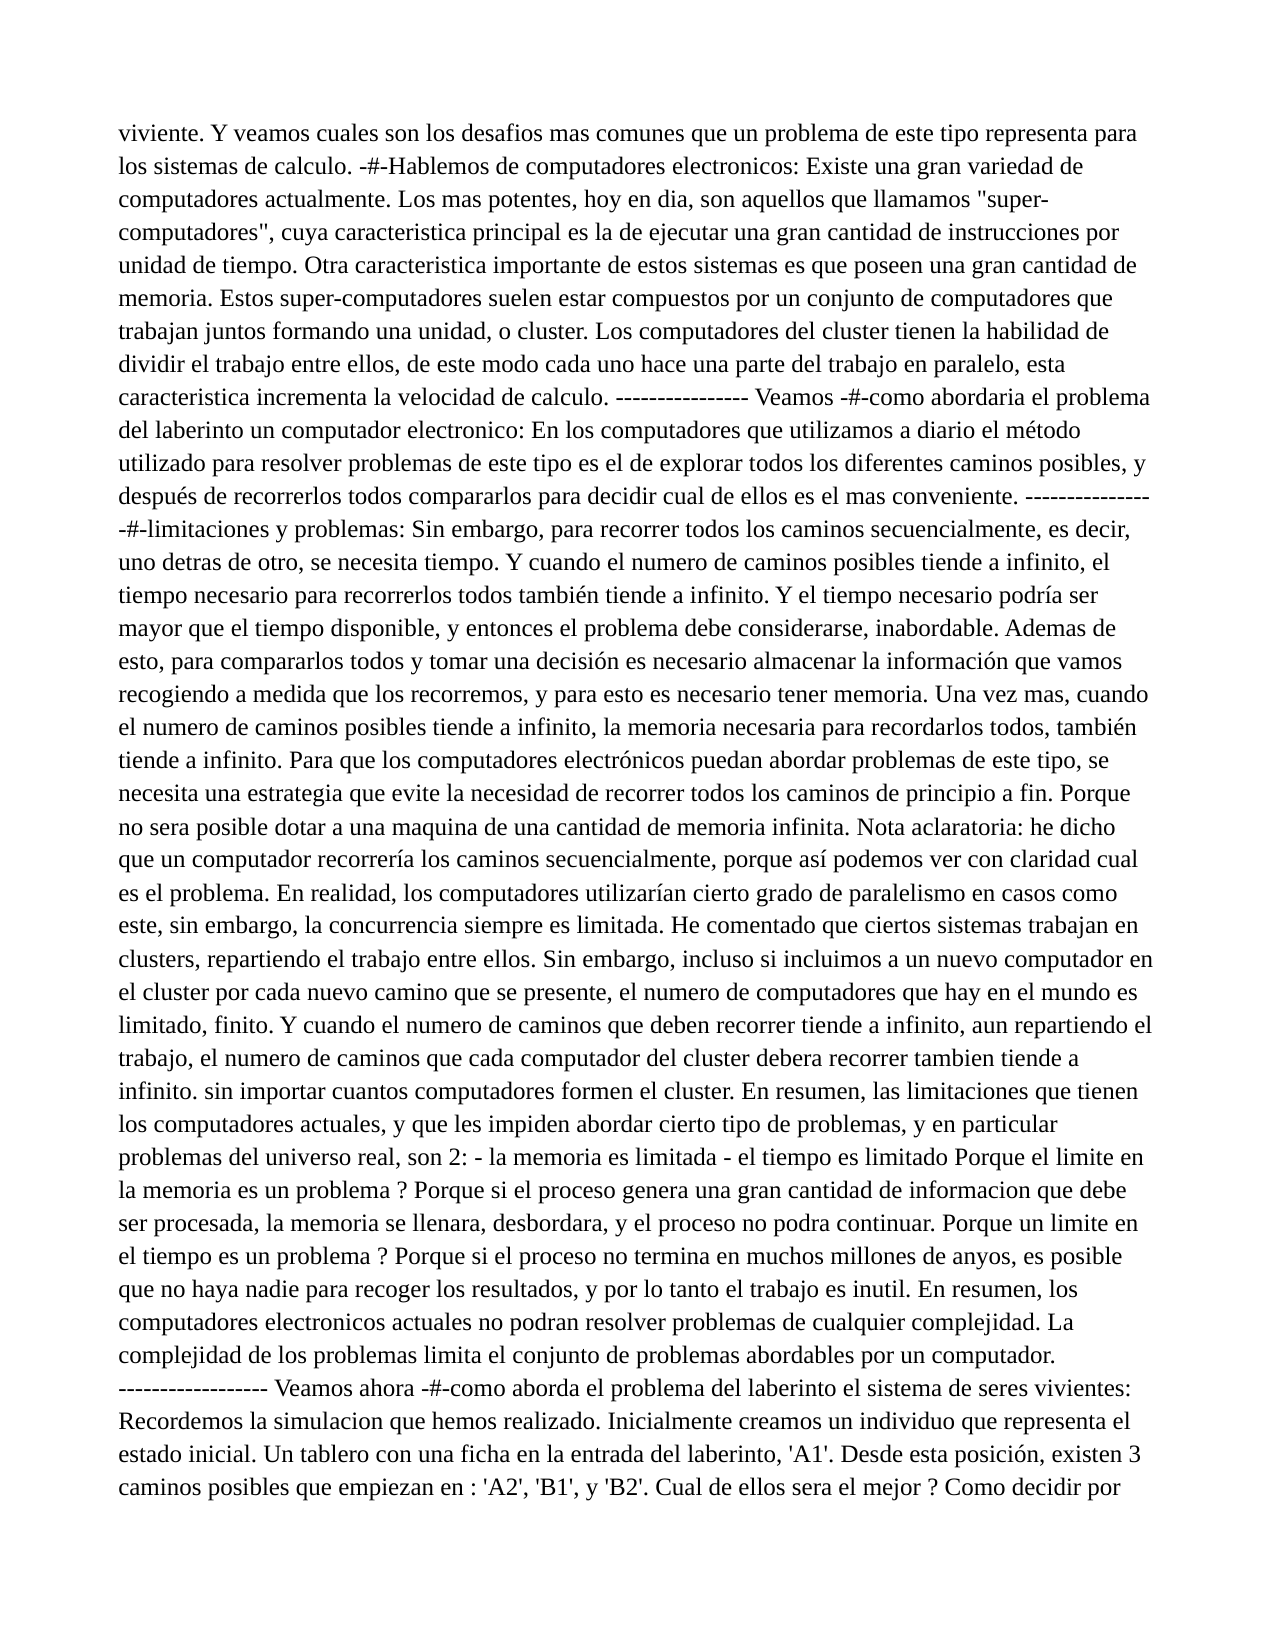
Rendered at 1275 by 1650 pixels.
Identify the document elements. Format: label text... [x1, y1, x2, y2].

text viviente. Y veamos cuales son los desafios mas comunes que un problema de este tipo representa para los sistemas de calculo. -#-Hablemos de computadores electronicos: Existe una gran variedad de computadores actualmente. Los mas potentes, hoy en dia, son aquellos que llamamos "super-computadores", cuya caracteristica principal es la de ejecutar una gran cantidad de instrucciones por unidad de tiempo. Otra caracteristica importante de estos sistemas es que poseen una gran cantidad de memoria. Estos super-computadores suelen estar compuestos por un conjunto de computadores que trabajan juntos formando una unidad, o cluster. Los computadores del cluster tienen la habilidad de dividir el trabajo entre ellos, de este modo cada uno hace una parte del trabajo en paralelo, esta caracteristica incrementa la velocidad de calculo. ---------------- Veamos -#-como abordaria el problema del laberinto un computador electronico: En los computadores que utilizamos a diario el método utilizado para resolver problemas de este tipo es el de explorar todos los diferentes caminos posibles, y después de recorrerlos todos compararlos para decidir cual de ellos es el mas conveniente. --------------- -#-limitaciones y problemas: Sin embargo, para recorrer todos los caminos secuencialmente, es decir, uno detras de otro, se necesita tiempo. Y cuando el numero de caminos posibles tiende a infinito, el tiempo necesario para recorrerlos todos también tiende a infinito. Y el tiempo necesario podría ser mayor que el tiempo disponible, y entonces el problema debe considerarse, inabordable. Ademas de esto, para compararlos todos y tomar una decisión es necesario almacenar la información que vamos recogiendo a medida que los recorremos, y para esto es necesario tener memoria. Una vez mas, cuando el numero de caminos posibles tiende a infinito, la memoria necesaria para recordarlos todos, también tiende a infinito. Para que los computadores electrónicos puedan abordar problemas de este tipo, se necesita una estrategia que evite la necesidad de recorrer todos los caminos de principio a fin. Porque no sera posible dotar a una maquina de una cantidad de memoria infinita. Nota aclaratoria: he dicho que un computador recorrería los caminos secuencialmente, porque así podemos ver con claridad cual es el problema. En realidad, los computadores utilizarían cierto grado de paralelismo en casos como este, sin embargo, la concurrencia siempre es limitada. He comentado que ciertos sistemas trabajan en clusters, repartiendo el trabajo entre ellos. Sin embargo, incluso si incluimos a un nuevo computador en el cluster por cada nuevo camino que se presente, el numero de computadores que hay en el mundo es limitado, finito. Y cuando el numero de caminos que deben recorrer tiende a infinito, aun repartiendo el trabajo, el numero de caminos que cada computador del cluster debera recorrer tambien tiende a infinito. sin importar cuantos computadores formen el cluster. En resumen, las limitaciones que tienen los computadores actuales, y que les impiden abordar cierto tipo de problemas, y en particular problemas del universo real, son 2: - la memoria es limitada - el tiempo es limitado Porque el limite en la memoria es un problema ? Porque si el proceso genera una gran cantidad de informacion que debe ser procesada, la memoria se llenara, desbordara, y el proceso no podra continuar. Porque un limite en el tiempo es un problema ? Porque si el proceso no termina en muchos millones de anyos, es posible que no haya nadie para recoger los resultados, y por lo tanto el trabajo es inutil. En resumen, los computadores electronicos actuales no podran resolver problemas de cualquier complejidad. La complejidad de los problemas limita el conjunto de problemas abordables por un computador. ------------------ Veamos ahora -#-como aborda el problema del laberinto el sistema de seres vivientes: Recordemos la simulacion que hemos realizado. Inicialmente creamos un individuo que representa el estado inicial. Un tablero con una ficha en la entrada del laberinto, 'A1'. Desde esta posición, existen 3 caminos posibles que empiezan en : 'A2', 'B1', y 'B2'. Cual de ellos sera el mejor ? Como decidir por [118, 118, 1157, 1501]
